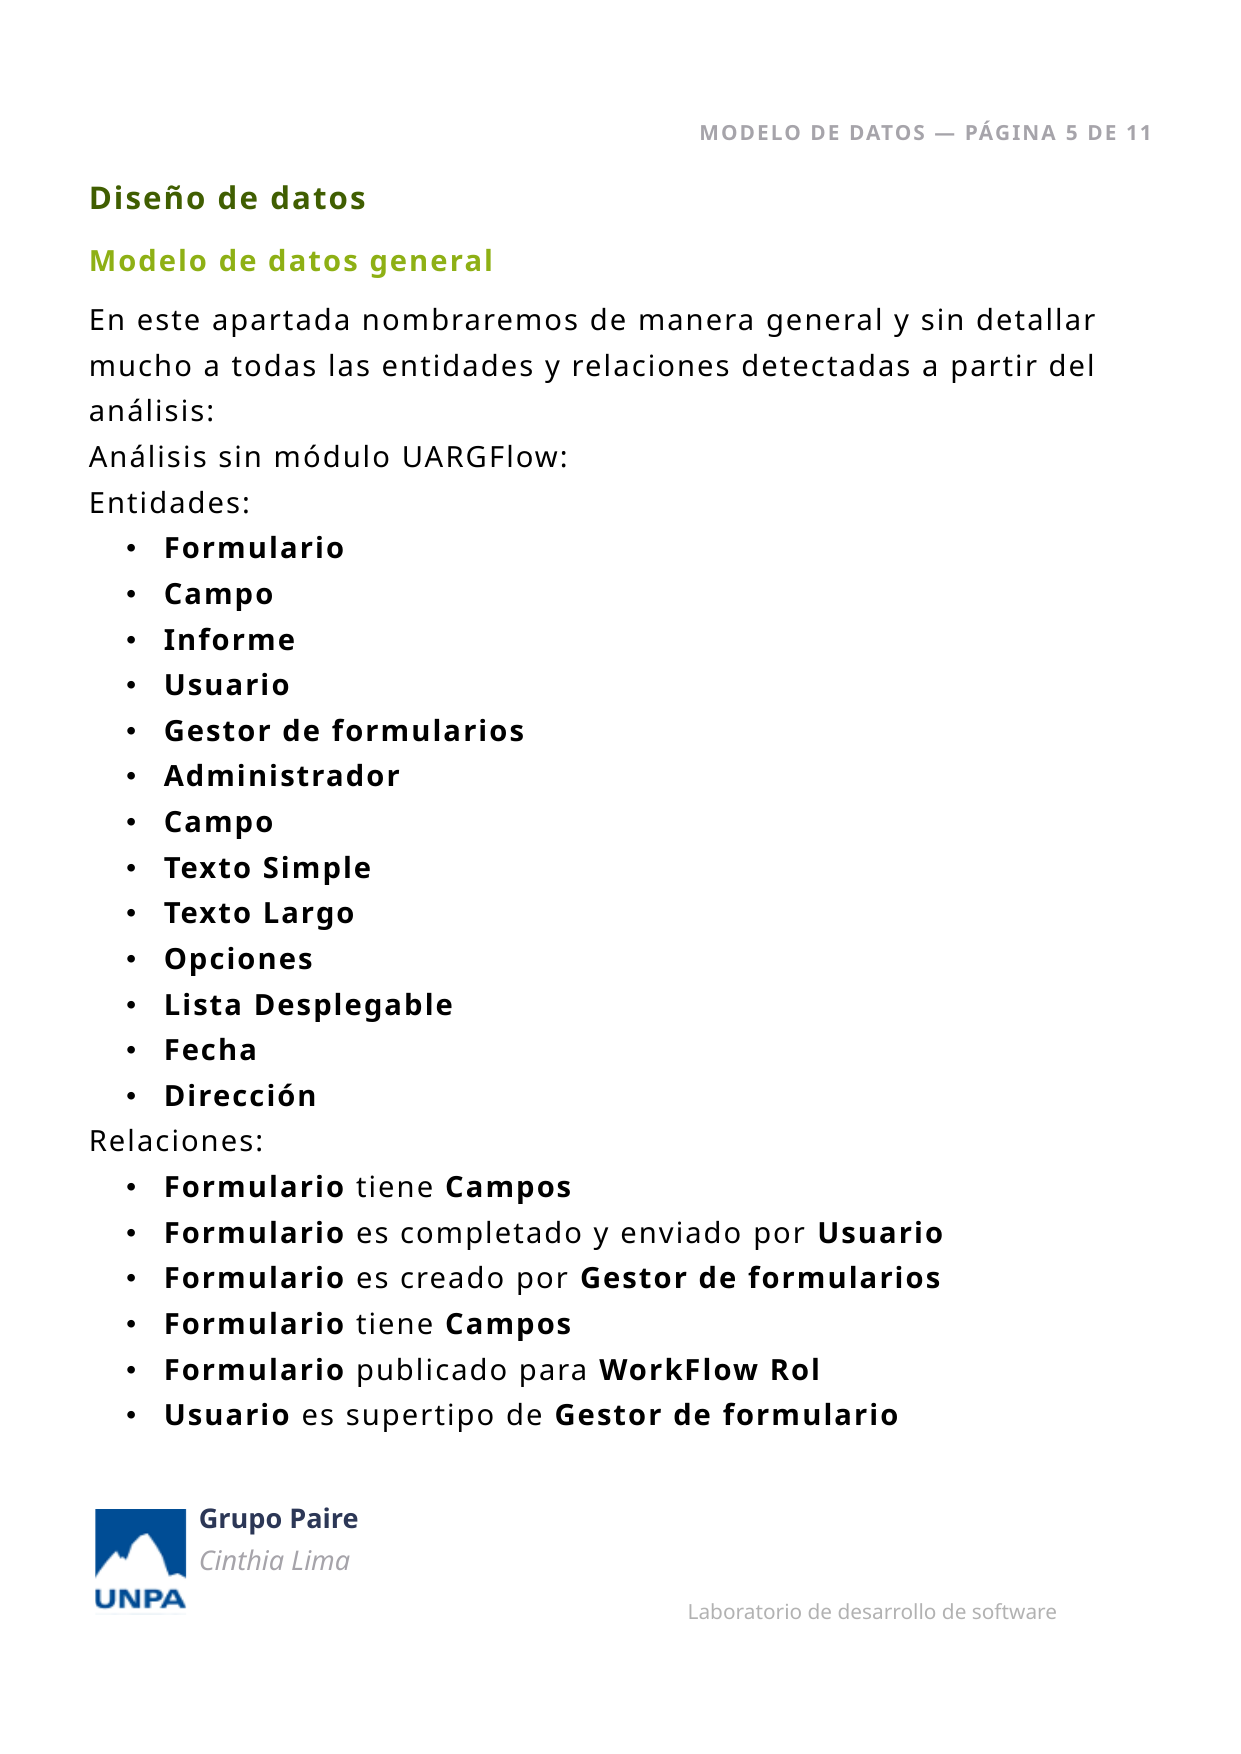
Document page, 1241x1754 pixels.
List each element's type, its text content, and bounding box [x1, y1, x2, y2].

list Formulario es creado por Gestor de formularios [126, 1257, 1152, 1297]
list Dirección [126, 1075, 1152, 1115]
list Informe [126, 619, 1152, 658]
text Relaciones: [88, 1121, 1152, 1160]
list Campo [126, 801, 1152, 841]
list Texto Simple [126, 847, 1152, 887]
list Formulario tiene Campos [126, 1166, 1152, 1206]
list Usuario es supertipo de Gestor de formulario [126, 1394, 1152, 1434]
list Texto Largo [126, 892, 1152, 932]
picture [95, 1509, 187, 1615]
list Fecha [126, 1029, 1152, 1069]
list Lista Desplegable [126, 984, 1152, 1023]
text Modelo de datos general [88, 240, 1152, 279]
list Opciones [126, 938, 1152, 978]
list Usuario [126, 664, 1152, 704]
text En este apartada nombraremos de manera general y sin detallar mucho a todas las entidades y relaciones detectadas a partir del análisis: [88, 299, 1152, 430]
text Diseño de datos [88, 176, 1152, 219]
list Gestor de formularios [126, 710, 1152, 750]
list Formulario tiene Campos [126, 1303, 1152, 1343]
list Formulario es completado y enviado por Usuario [126, 1212, 1152, 1252]
list Formulario publicado para WorkFlow Rol [126, 1349, 1152, 1388]
list Administrador [126, 756, 1152, 795]
text Entidades: [88, 482, 1152, 522]
list Formulario [126, 527, 1152, 567]
text Análisis sin módulo UARGFlow: [88, 436, 1152, 476]
list Campo [126, 573, 1152, 613]
